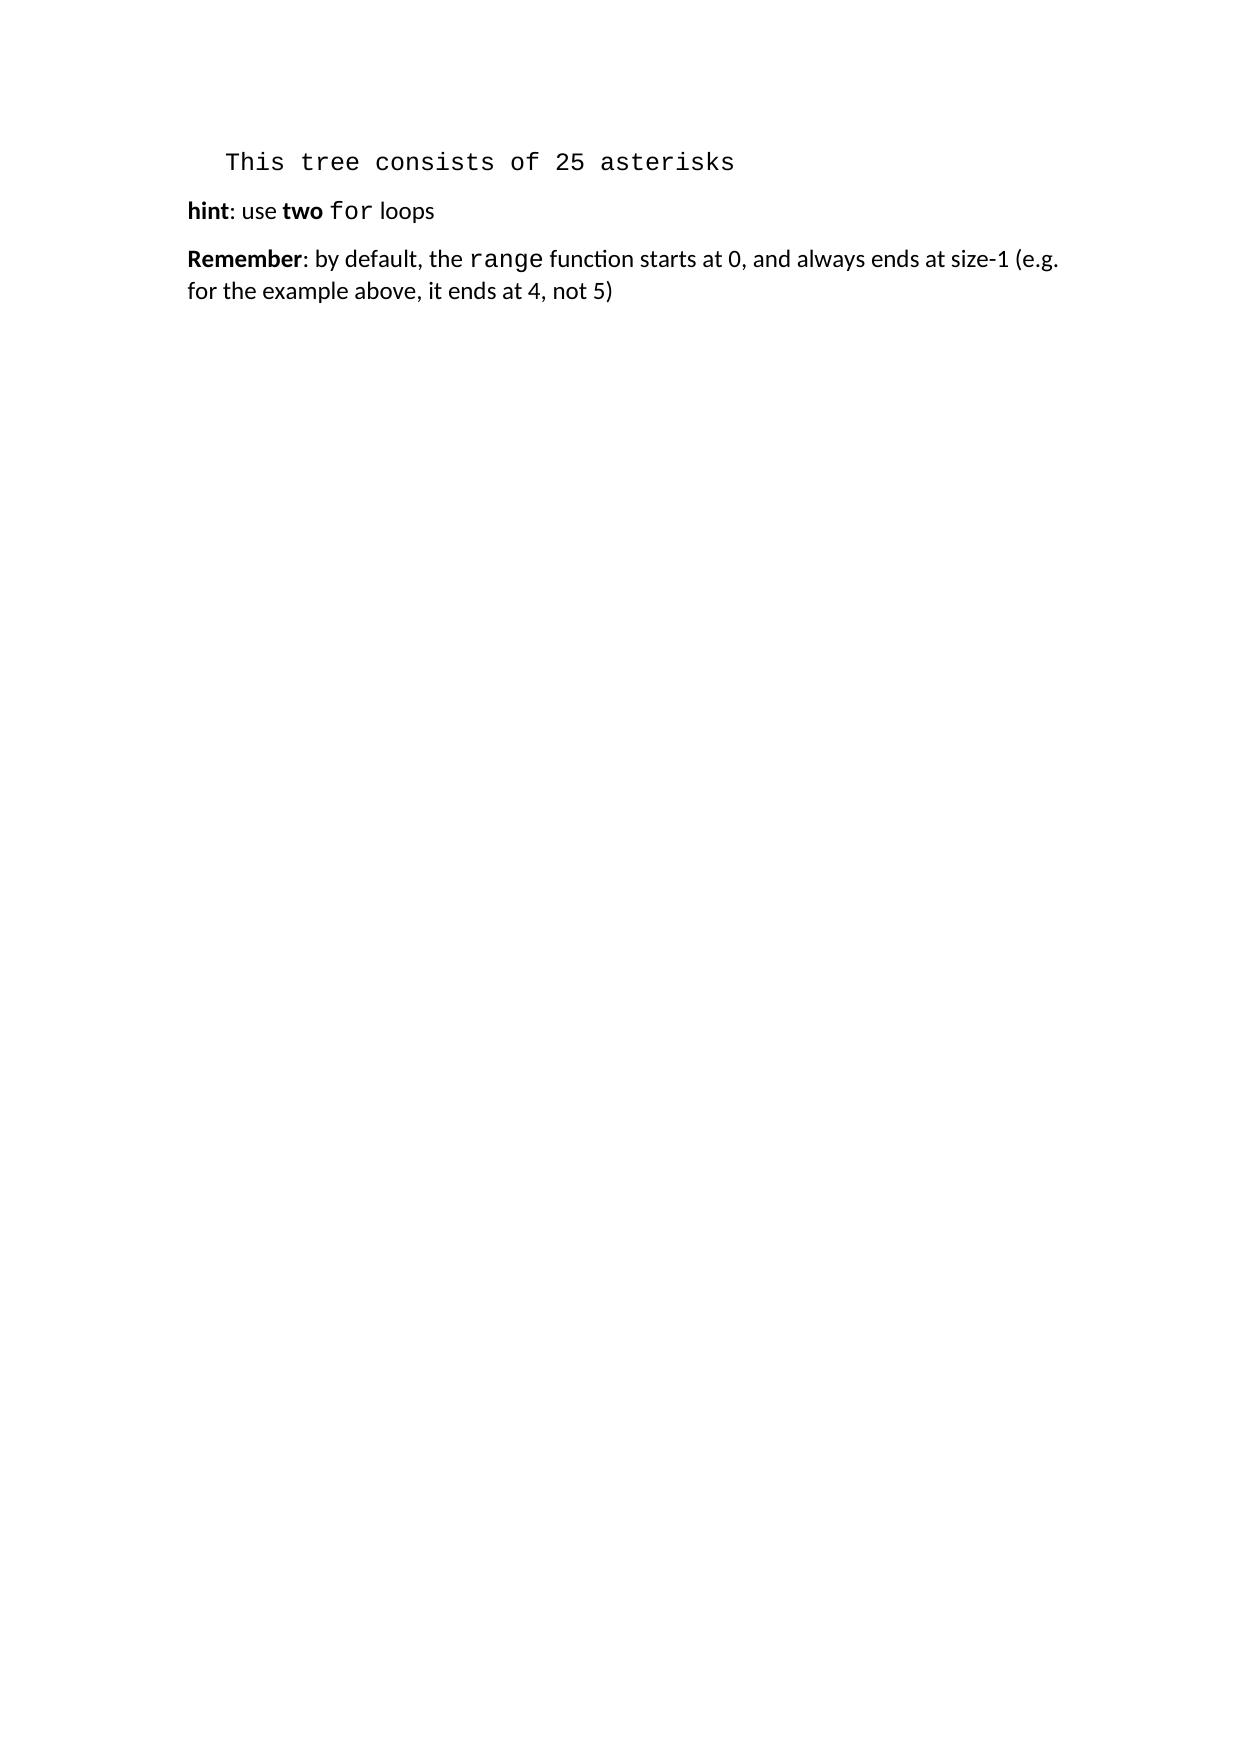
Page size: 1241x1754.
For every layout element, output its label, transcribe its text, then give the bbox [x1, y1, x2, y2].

text Remember: by default, the range function starts at 0, and always ends at size-1 (e.g. for the example above, it ends at 4, not 5) [187, 243, 1090, 306]
text This tree consists of 25 asterisks [225, 150, 1090, 178]
text hint: use two for loops [187, 195, 1090, 227]
